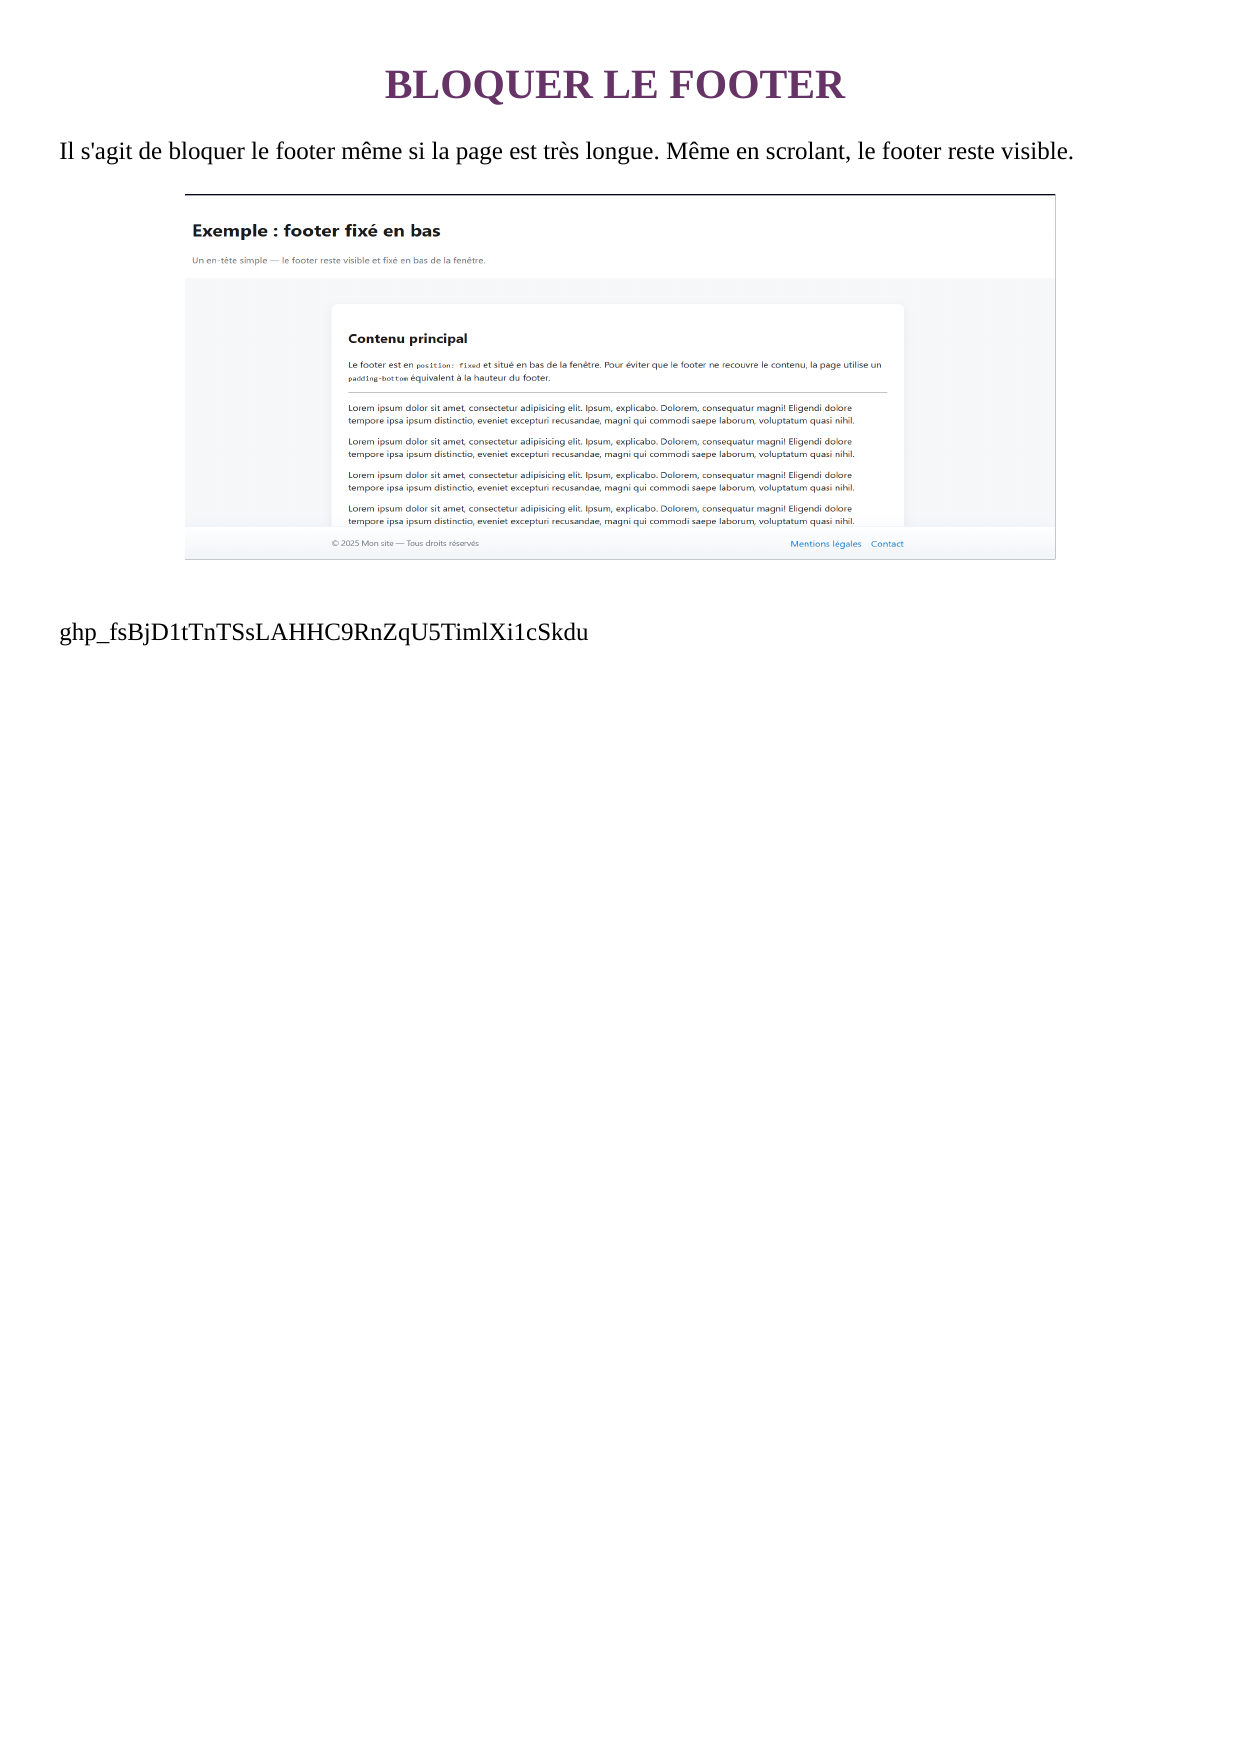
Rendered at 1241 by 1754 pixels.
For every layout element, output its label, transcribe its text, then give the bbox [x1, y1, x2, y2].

text 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 [59, 617, 1181, 646]
text BLOQUER LE FOOTER [59, 59, 1181, 107]
text Il s'agit de bloquer le footer même si la page est très longue. Même en scrolant, le footer reste visible. [59, 136, 1181, 164]
picture [184, 193, 1056, 560]
